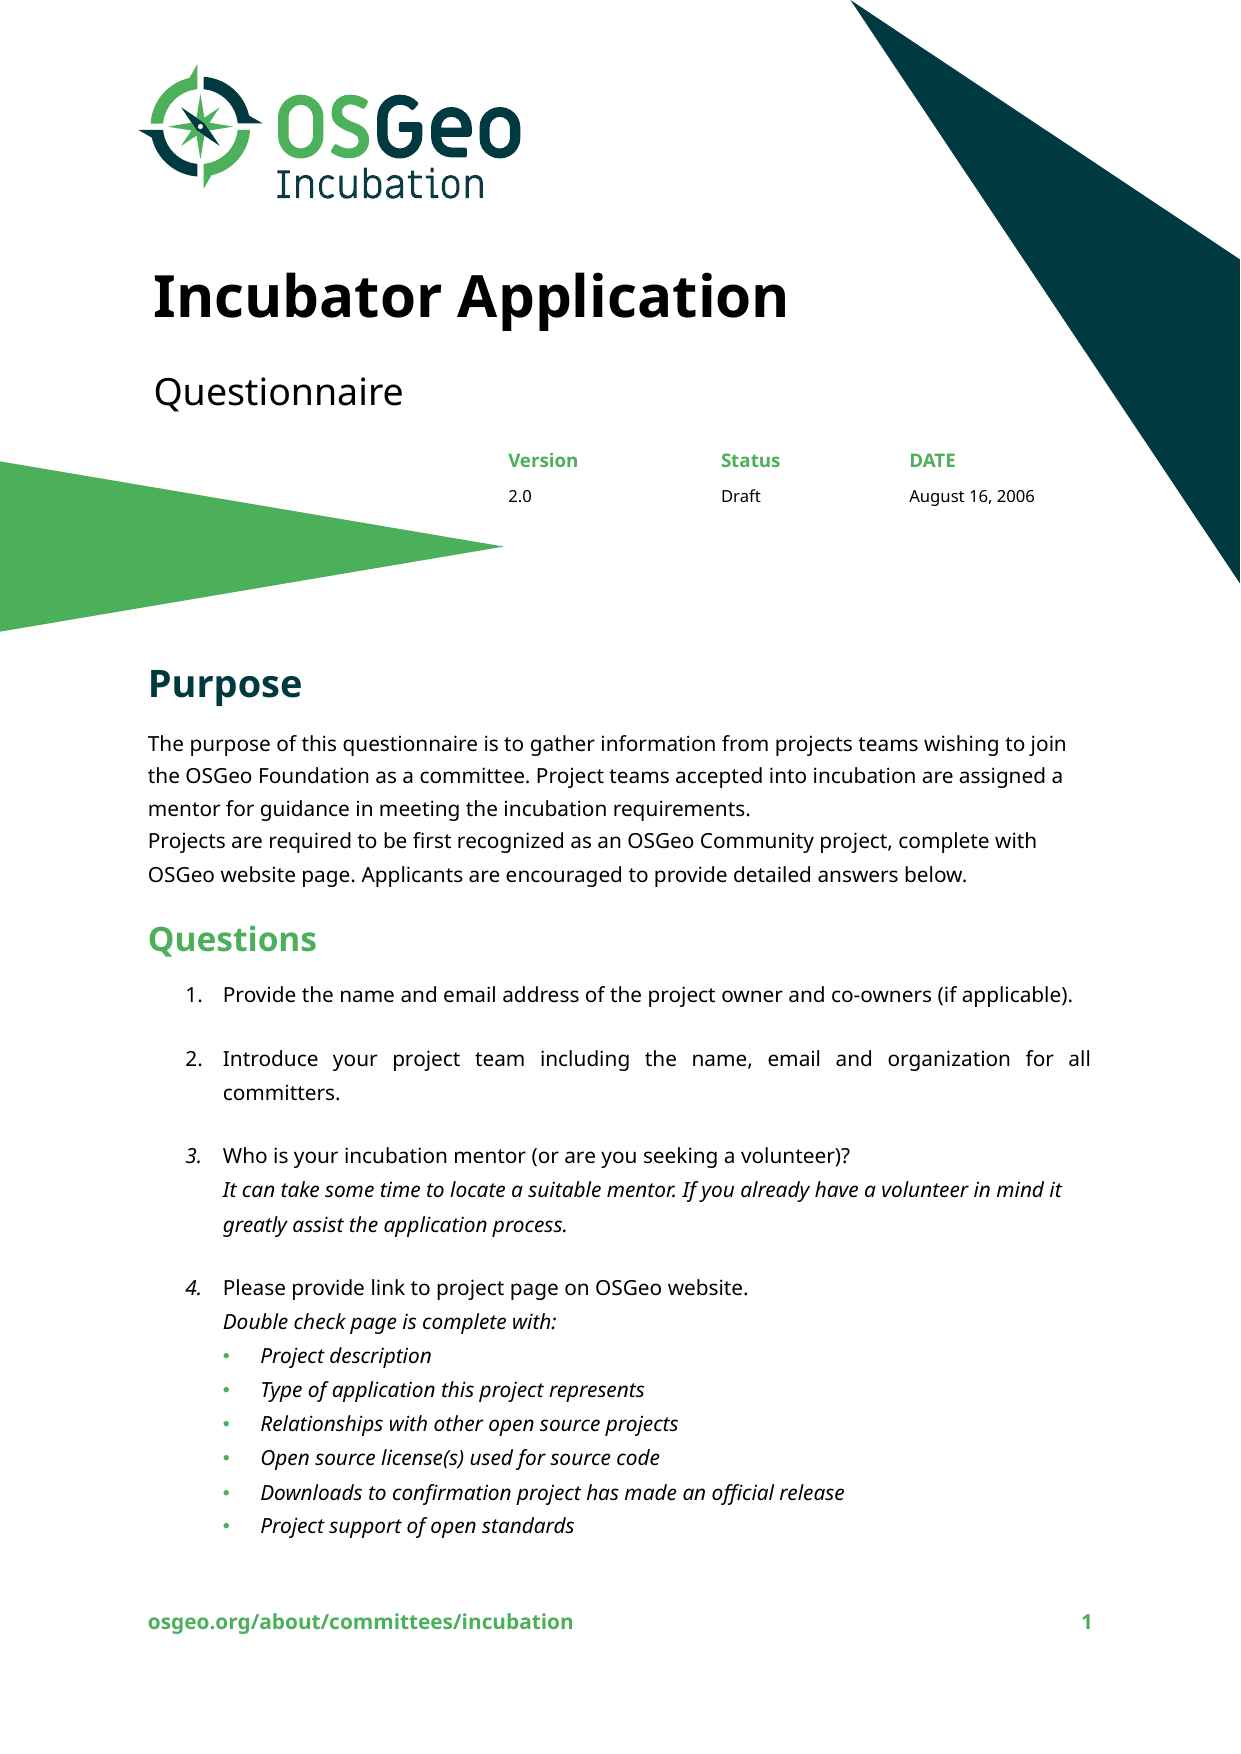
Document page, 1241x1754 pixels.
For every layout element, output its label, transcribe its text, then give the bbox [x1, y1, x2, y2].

list Project description [223, 1341, 1093, 1370]
list Who is your incubation mentor (or are you seeking a volunteer)? It can take some time to locate a suitable mentor. If you already have a volunteer in mind it greatly assist the application process. [185, 1142, 1093, 1238]
list Project support of open standards [223, 1512, 1093, 1540]
table_header DATE [904, 442, 1093, 479]
list Type of application this project represents [223, 1375, 1093, 1404]
list Please provide link to project page on OSGeo website. Double check page is complete with: [185, 1273, 1093, 1336]
list Open source license(s) used for source code [223, 1443, 1093, 1472]
subtitle Purpose [148, 657, 1093, 708]
table_header Incubator Application Questionnaire [148, 224, 1098, 442]
list Introduce your project team including the name, email and organization for all committers. [185, 1044, 1093, 1106]
table_header Version [502, 442, 715, 479]
table_cell 2.0 [502, 479, 715, 632]
table_cell August 16, 2006 [904, 479, 1093, 632]
list Provide the name and email address of the project owner and co-owners (if applicable). [185, 980, 1093, 1009]
list Relationships with other open source projects [223, 1409, 1093, 1438]
subtitle Questions [148, 915, 1093, 961]
text Projects are required to be first recognized as an OSGeo Community project, complete with OSGeo website page. Applicants are encouraged to provide detailed answers below. [148, 826, 1093, 889]
table_cell Draft [715, 479, 903, 632]
table_header Status [715, 442, 903, 479]
text The purpose of this questionnaire is to gather information from projects teams wishing to join the OSGeo Foundation as a committee. Project teams accepted into incubation are assigned a mentor for guidance in meeting the incubation requirements. [148, 729, 1093, 822]
list Downloads to confirmation project has made an official release [223, 1478, 1093, 1506]
